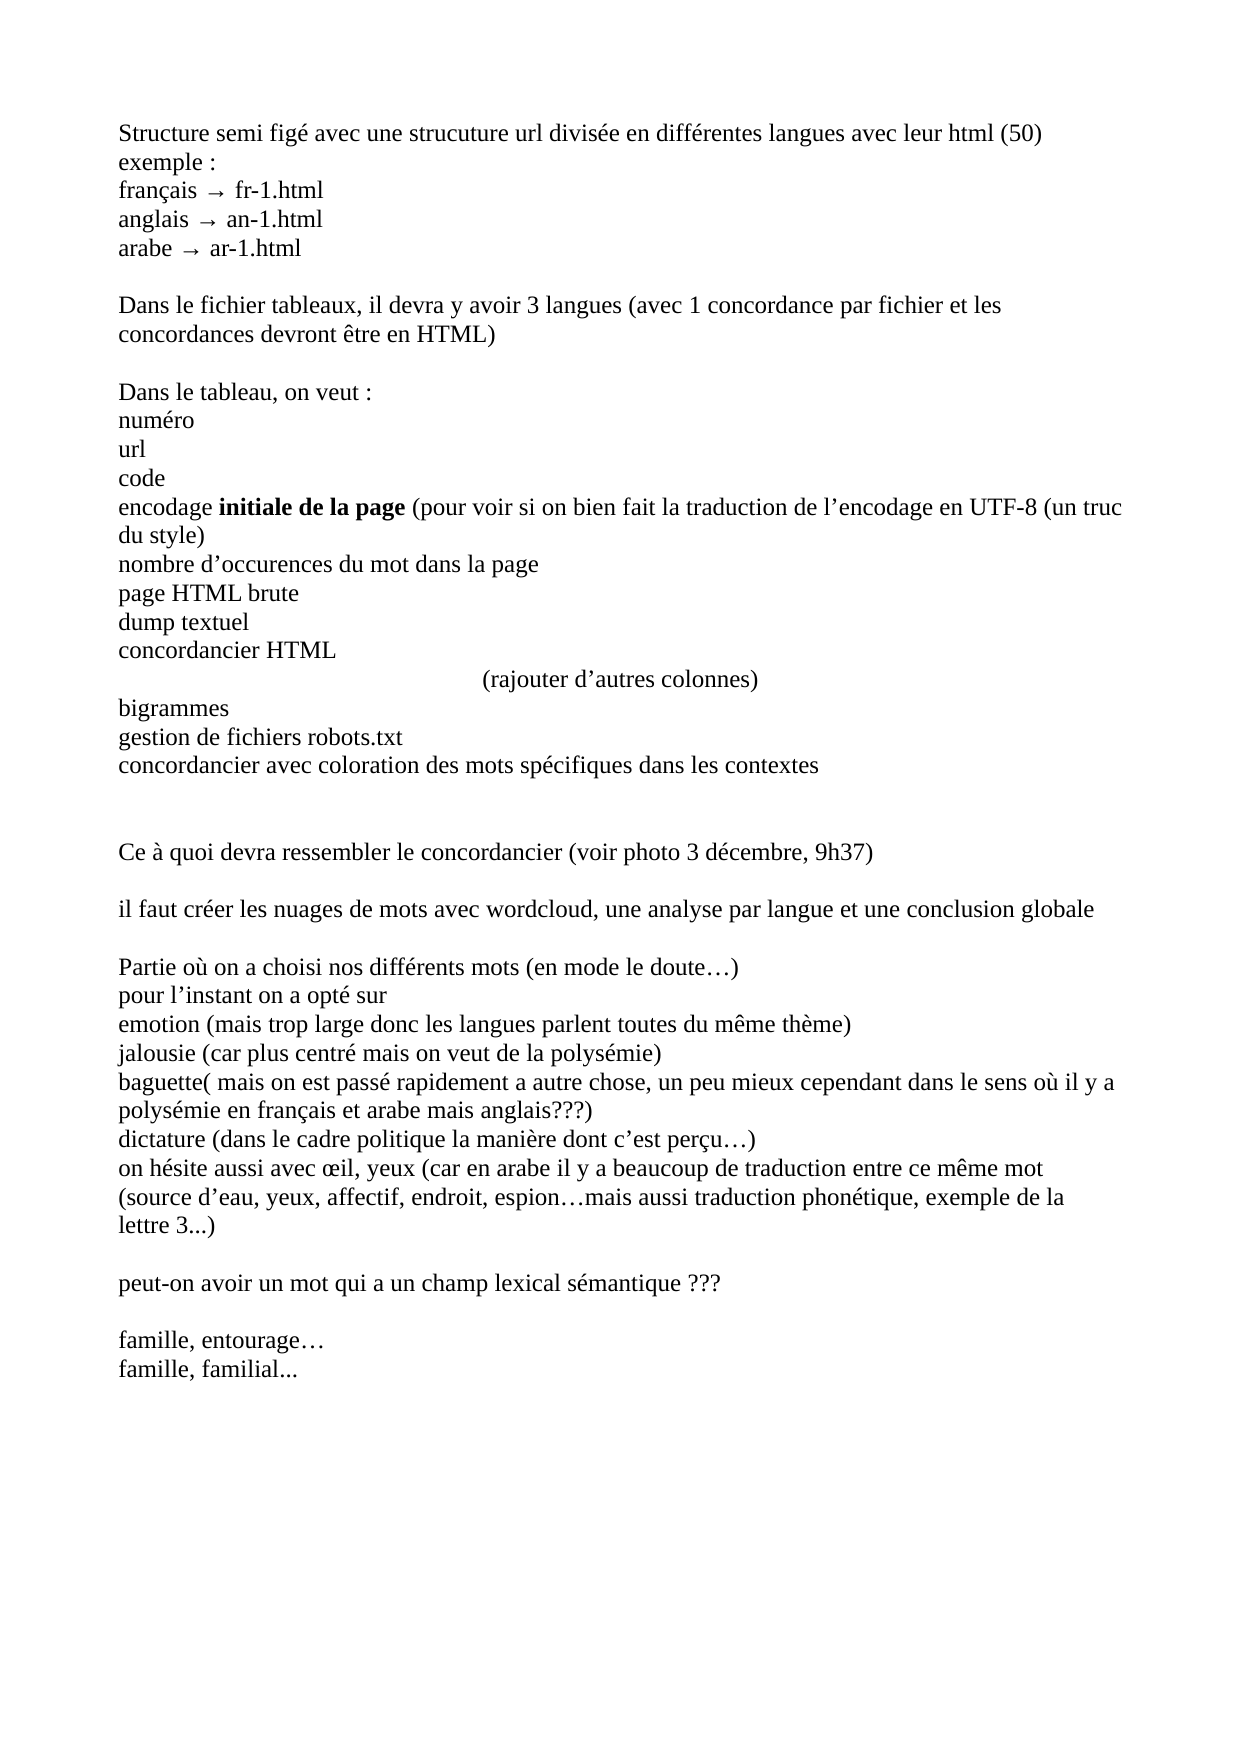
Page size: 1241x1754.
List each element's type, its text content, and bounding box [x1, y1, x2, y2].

text Ce à quoi devra ressembler le concordancier (voir photo 3 décembre, 9h37) [118, 837, 1122, 866]
text anglais → an-1.html [118, 204, 1122, 233]
text url [118, 434, 1122, 463]
text encodage initiale de la page (pour voir si on bien fait la traduction de l’encodage en UTF-8 (un truc du style) [118, 492, 1122, 549]
text Partie où on a choisi nos différents mots (en mode le doute…) [118, 952, 1122, 981]
text Structure semi figé avec une strucuture url divisée en différentes langues avec leur html (50) [118, 118, 1122, 147]
text pour l’instant on a opté sur [118, 981, 1122, 1009]
text arabe → ar-1.html [118, 233, 1122, 262]
text dictature (dans le cadre politique la manière dont c’est perçu…) [118, 1124, 1122, 1153]
text page HTML brute [118, 578, 1122, 607]
text gestion de fichiers robots.txt [118, 722, 1122, 751]
text nombre d’occurences du mot dans la page [118, 549, 1122, 578]
text bigrammes [118, 693, 1122, 722]
text emotion (mais trop large donc les langues parlent toutes du même thème) [118, 1009, 1122, 1038]
text il faut créer les nuages de mots avec wordcloud, une analyse par langue et une conclusion globale [118, 894, 1122, 923]
text jalousie (car plus centré mais on veut de la polysémie) [118, 1038, 1122, 1067]
text on hésite aussi avec œil, yeux (car en arabe il y a beaucoup de traduction entre ce même mot (source d’eau, yeux, affectif, endroit, espion…mais aussi traduction phonétique, exemple de la lettre 3...) [118, 1153, 1122, 1239]
text (rajouter d’autres colonnes) [118, 664, 1122, 693]
text Dans le tableau, on veut : [118, 377, 1122, 406]
text dump textuel [118, 607, 1122, 636]
text Dans le fichier tableaux, il devra y avoir 3 langues (avec 1 concordance par fichier et les concordances devront être en HTML) [118, 291, 1122, 348]
text baguette( mais on est passé rapidement a autre chose, un peu mieux cependant dans le sens où il y a polysémie en français et arabe mais anglais???) [118, 1067, 1122, 1124]
text code [118, 463, 1122, 492]
text exemple : [118, 147, 1122, 176]
text numéro [118, 406, 1122, 434]
text français → fr-1.html [118, 176, 1122, 204]
text famille, familial... [118, 1354, 1122, 1383]
text famille, entourage… [118, 1326, 1122, 1354]
text peut-on avoir un mot qui a un champ lexical sémantique ??? [118, 1268, 1122, 1297]
text concordancier HTML [118, 636, 1122, 664]
text concordancier avec coloration des mots spécifiques dans les contextes [118, 751, 1122, 779]
